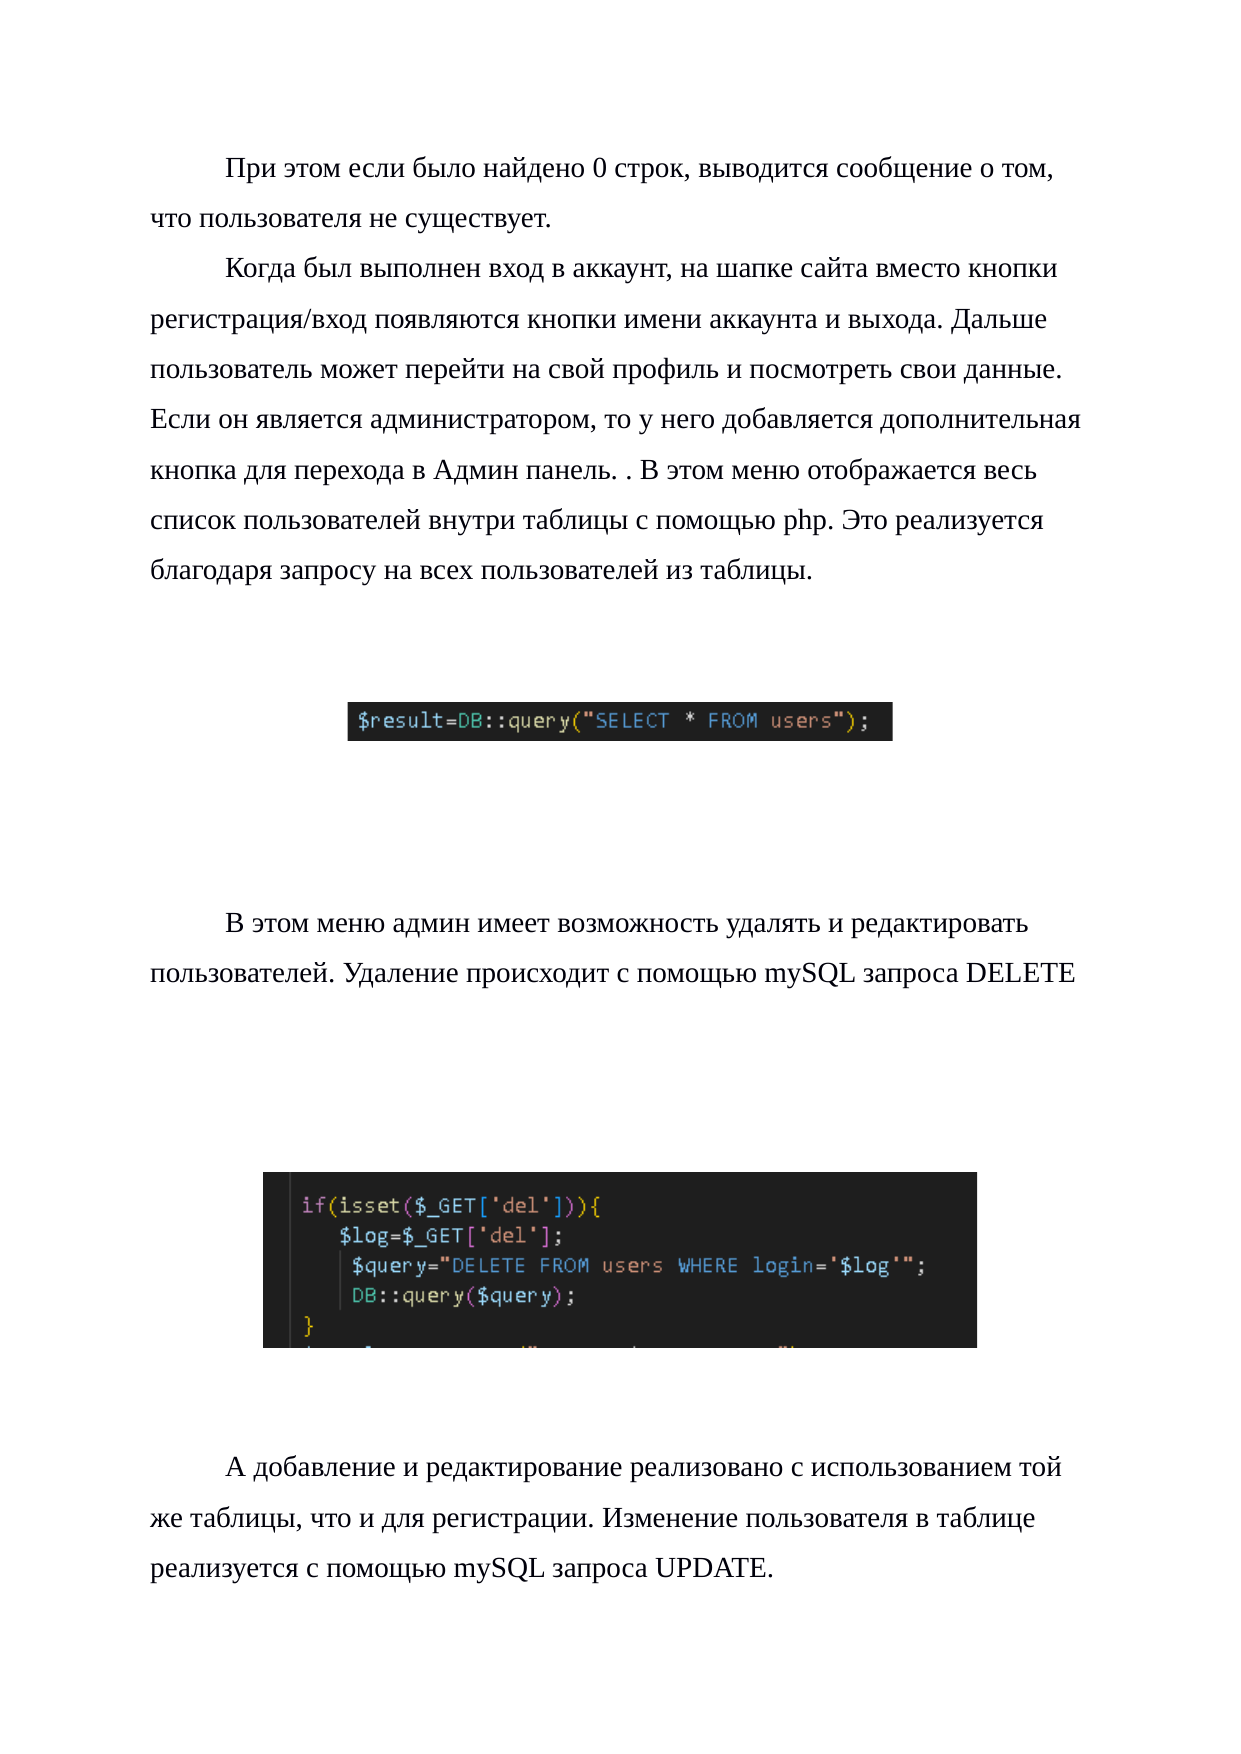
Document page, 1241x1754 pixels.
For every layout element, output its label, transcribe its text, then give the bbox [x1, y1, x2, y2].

text А добавление и редактирование реализовано с использованием той же таблицы, что и для регистрации. Изменение пользователя в таблице реализуется с помощью mySQL запроса UPDATE. [150, 1449, 1090, 1584]
text Когда был выполнен вход в аккаунт, на шапке сайта вместо кнопки регистрация/вход появляются кнопки имени аккаунта и выхода. Дальше пользователь может перейти на свой профиль и посмотреть свои данные. Если он является администратором, то у него добавляется дополнительная кнопка для перехода в Админ панель. . В этом меню отображается весь список пользователей внутри таблицы с помощью php. Это реализуется благодаря запросу на всех пользователей из таблицы. [150, 251, 1090, 586]
text В этом меню админ имеет возможность удалять и редактировать пользователей. Удаление происходит с помощью mySQL запроса DELETE [150, 905, 1090, 989]
picture [263, 1172, 978, 1348]
picture [347, 702, 893, 741]
text При этом если было найдено 0 строк, выводится сообщение о том, что пользователя не существует. [150, 150, 1090, 234]
